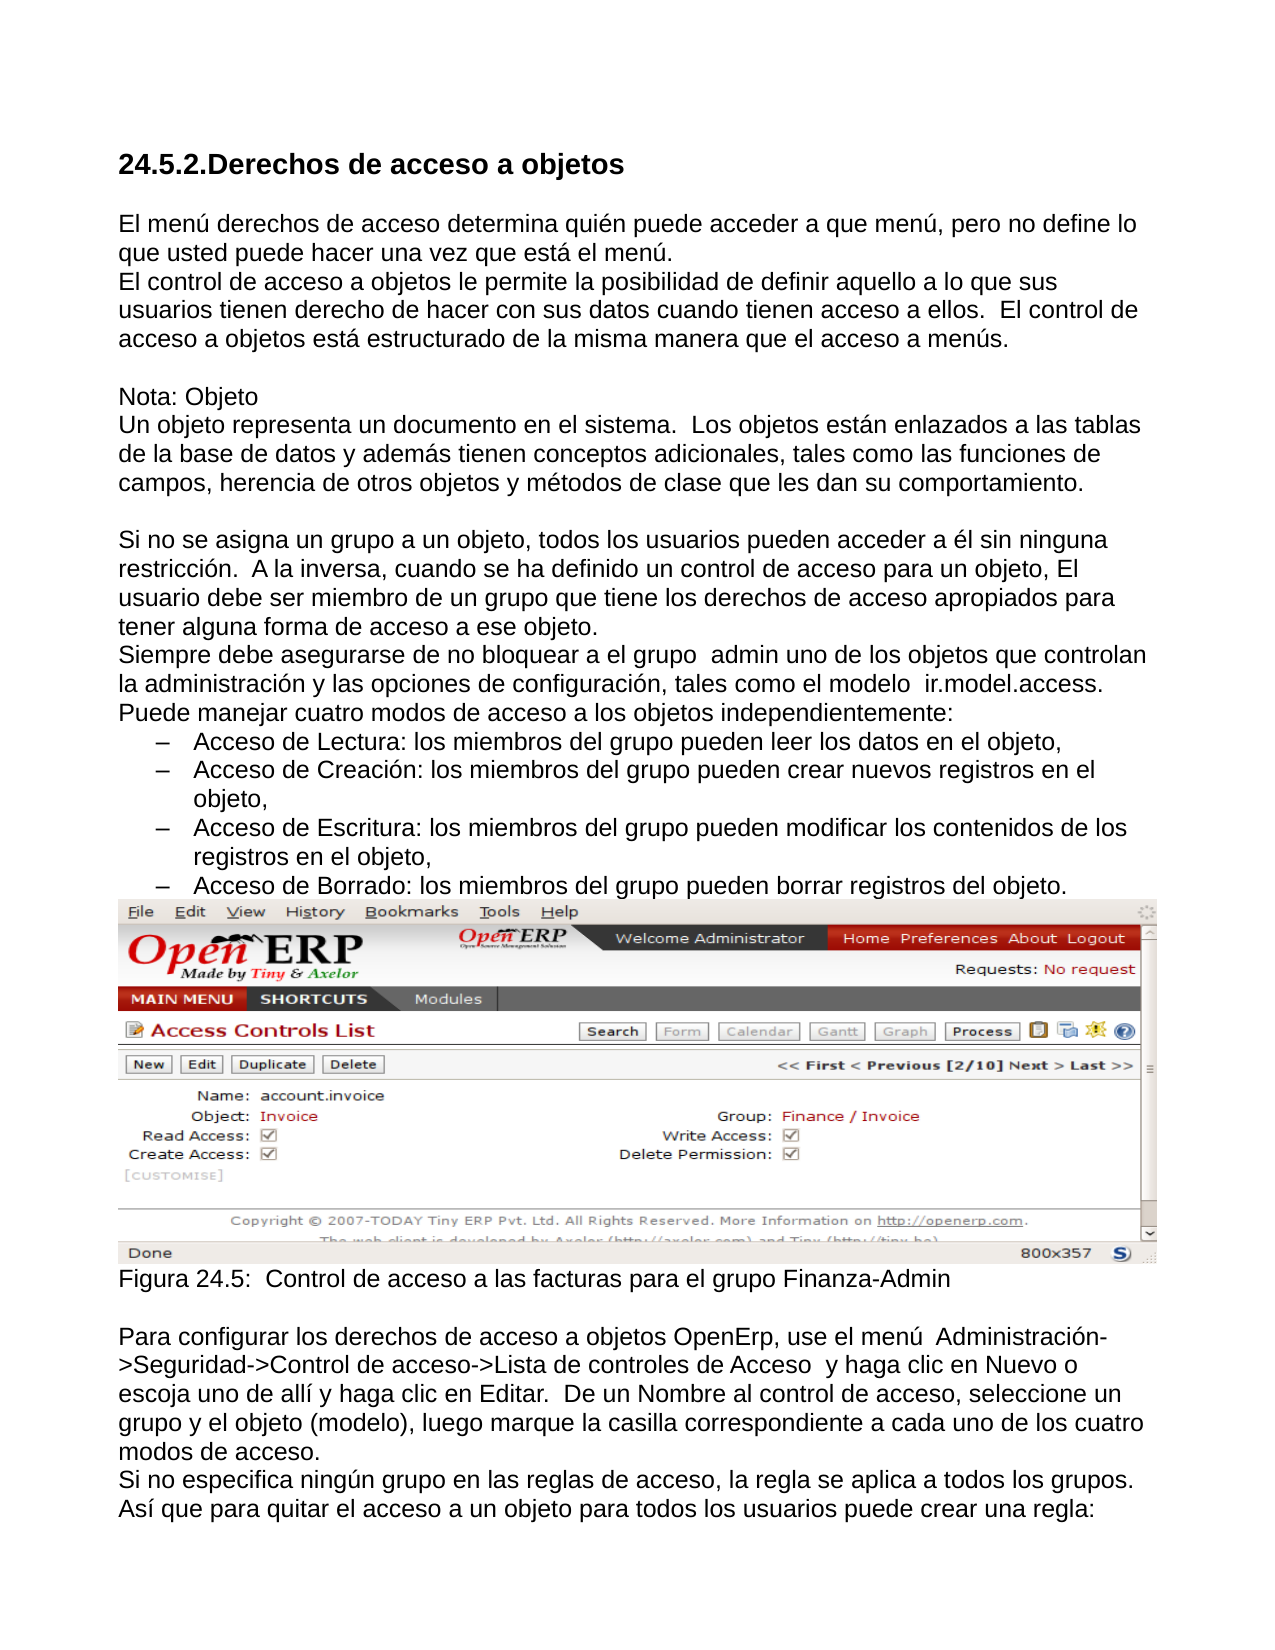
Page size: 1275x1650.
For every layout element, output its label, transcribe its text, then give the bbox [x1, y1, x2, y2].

text Figura 24.5: Control de acceso a las facturas para el grupo Finanza-Admin [118, 1264, 1157, 1293]
text Siempre debe asegurarse de no bloquear a el grupo admin uno de los objetos que controlan la administración y las opciones de configuración, tales como el modelo ir.model.access. [118, 640, 1157, 698]
text 24.5.2.Derechos de acceso a objetos [118, 147, 1157, 180]
text El control de acceso a objetos le permite la posibilidad de definir aquello a lo que sus usuarios tienen derecho de hacer con sus datos cuando tienen acceso a ellos. El control de acceso a objetos está estructurado de la misma manera que el acceso a menús. [118, 267, 1157, 353]
text Un objeto representa un documento en el sistema. Los objetos están enlazados a las tablas de la base de datos y además tienen conceptos adicionales, tales como las funciones de campos, herencia de otros objetos y métodos de clase que les dan su comportamiento. [118, 410, 1157, 497]
text Nota: Objeto [118, 382, 1157, 410]
text Si no especifica ningún grupo en las reglas de acceso, la regla se aplica a todos los grupos. Así que para quitar el acceso a un objeto para todos los usuarios puede crear una regla: [118, 1465, 1157, 1523]
text Puede manejar cuatro modos de acceso a los objetos independientemente: [118, 698, 1157, 727]
text El menú derechos de acceso determina quién puede acceder a que menú, pero no define lo que usted puede hacer una vez que está el menú. [118, 209, 1157, 267]
list Acceso de Creación: los miembros del grupo pueden crear nuevos registros en el objeto, [156, 756, 1157, 813]
list Acceso de Escritura: los miembros del grupo pueden modificar los contenidos de los registros en el objeto, [156, 813, 1157, 871]
list Acceso de Lectura: los miembros del grupo pueden leer los datos en el objeto, [156, 727, 1157, 756]
list Acceso de Borrado: los miembros del grupo pueden borrar registros del objeto. [156, 871, 1157, 899]
text Si no se asigna un grupo a un objeto, todos los usuarios pueden acceder a él sin ninguna restricción. A la inversa, cuando se ha definido un control de acceso para un objeto, El usuario debe ser miembro de un grupo que tiene los derechos de acceso apropiados para tener alguna forma de acceso a ese objeto. [118, 525, 1157, 640]
text Para configurar los derechos de acceso a objetos OpenErp, use el menú Administración->Seguridad->Control de acceso->Lista de controles de Acceso y haga clic en Nuevo o escoja uno de allí y haga clic en Editar. De un Nombre al control de acceso, seleccione un grupo y el objeto (modelo), luego marque la casilla correspondiente a cada uno de los cuatro modos de acceso. [118, 1321, 1157, 1465]
